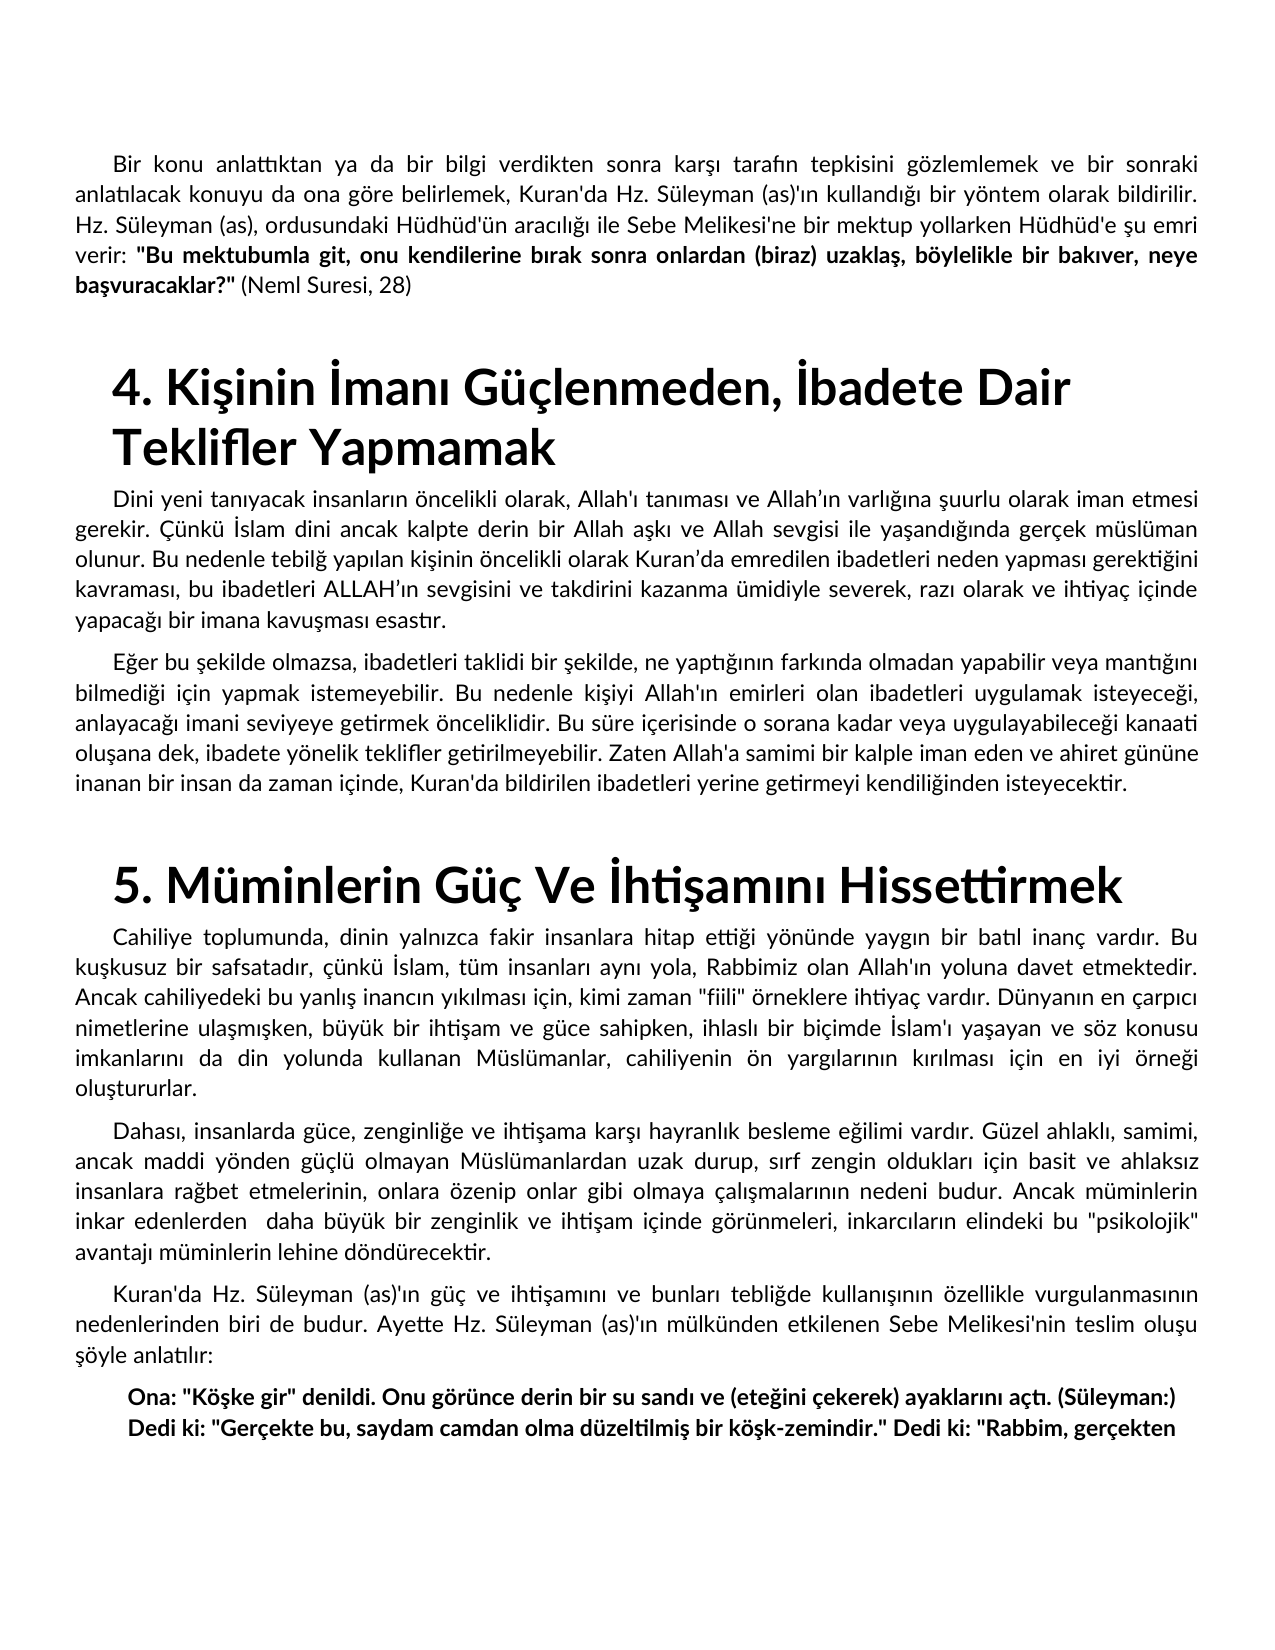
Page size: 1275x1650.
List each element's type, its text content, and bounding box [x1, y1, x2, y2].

text Dini yeni tanıyacak insanların öncelikli olarak, Allah'ı tanıması ve Allah’ın varlığına şuurlu olarak iman etmesi gerekir. Çünkü İslam dini ancak kalpte derin bir Allah aşkı ve Allah sevgisi ile yaşandığında gerçek müslüman olunur. Bu nedenle tebilğ yapılan kişinin öncelikli olarak Kuran’da emredilen ibadetleri neden yapması gerektiğini kavraması, bu ibadetleri ALLAH’ın sevgisini ve takdirini kazanma ümidiyle severek, razı olarak ve ihtiyaç içinde yapacağı bir imana kavuşması esastır. [75, 484, 1200, 633]
text Ona: "Köşke gir" denildi. Onu görünce derin bir su sandı ve (eteğini çekerek) ayaklarını açtı. (Süleyman:) Dedi ki: "Gerçekte bu, saydam camdan olma düzeltilmiş bir köşk-zemindir." Dedi ki: "Rabbim, gerçekten [127, 1383, 1177, 1441]
text Dahası, insanlarda güce, zenginliğe ve ihtişama karşı hayranlık besleme eğilimi vardır. Güzel ahlaklı, samimi, ancak maddi yönden güçlü olmayan Müslümanlardan uzak durup, sırf zengin oldukları için basit ve ahlaksız insanlara rağbet etmelerinin, onlara özenip onlar gibi olmaya çalışmalarının nedeni budur. Ancak müminlerin inkar edenlerden daha büyük bir zenginlik ve ihtişam içinde görünmeleri, inkarcıların elindeki bu "psikolojik" avantajı müminlerin lehine döndürecektir. [75, 1116, 1200, 1265]
text Bir konu anlattıktan ya da bir bilgi verdikten sonra karşı tarafın tepkisini gözlemlemek ve bir sonraki anlatılacak konuyu da ona göre belirlemek, Kuran'da Hz. Süleyman (as)'ın kullandığı bir yöntem olarak bildirilir. Hz. Süleyman (as), ordusundaki Hüdhüd'ün aracılığı ile Sebe Melikesi'ne bir mektup yollarken Hüdhüd'e şu emri verir: "Bu mektubumla git, onu kendilerine bırak sonra onlardan (biraz) uzaklaş, böylelikle bir bakıver, neye başvuracaklar?" (Neml Suresi, 28) [75, 150, 1200, 298]
text Eğer bu şekilde olmazsa, ibadetleri taklidi bir şekilde, ne yaptığının farkında olmadan yapabilir veya mantığını bilmediği için yapmak istemeyebilir. Bu nedenle kişiyi Allah'ın emirleri olan ibadetleri uygulamak isteyeceği, anlayacağı imani seviyeye getirmek önceliklidir. Bu süre içerisinde o sorana kadar veya uygulayabileceği kanaati oluşana dek, ibadete yönelik teklifler getirilmeyebilir. Zaten Allah'a samimi bir kalple iman eden ve ahiret gününe inanan bir insan da zaman içinde, Kuran'da bildirilen ibadetleri yerine getirmeyi kendiliğinden isteyecektir. [75, 648, 1200, 796]
text Kuran'da Hz. Süleyman (as)'ın güç ve ihtişamını ve bunları tebliğde kullanışının özellikle vurgulanmasının nedenlerinden biri de budur. Ayette Hz. Süleyman (as)'ın mülkünden etkilenen Sebe Melikesi'nin teslim oluşu şöyle anlatılır: [75, 1280, 1200, 1368]
text Cahiliye toplumunda, dinin yalnızca fakir insanlara hitap ettiği yönünde yaygın bir batıl inanç vardır. Bu kuşkusuz bir safsatadır, çünkü İslam, tüm insanları aynı yola, Rabbimiz olan Allah'ın yoluna davet etmektedir. Ancak cahiliyedeki bu yanlış inancın yıkılması için, kimi zaman "fiili" örneklere ihtiyaç vardır. Dünyanın en çarpıcı nimetlerine ulaşmışken, büyük bir ihtişam ve güce sahipken, ihlaslı bir biçimde İslam'ı yaşayan ve söz konusu imkanlarını da din yolunda kullanan Müslümanlar, cahiliyenin ön yargılarının kırılması için en iyi örneği oluştururlar. [75, 923, 1200, 1101]
subtitle 5. Müminlerin Güç Ve İhtişamını Hissettirmek [112, 854, 1200, 914]
subtitle 4. Kişinin İmanı Güçlenmeden, İbadete Dair Teklifler Yapmamak [112, 356, 1200, 476]
